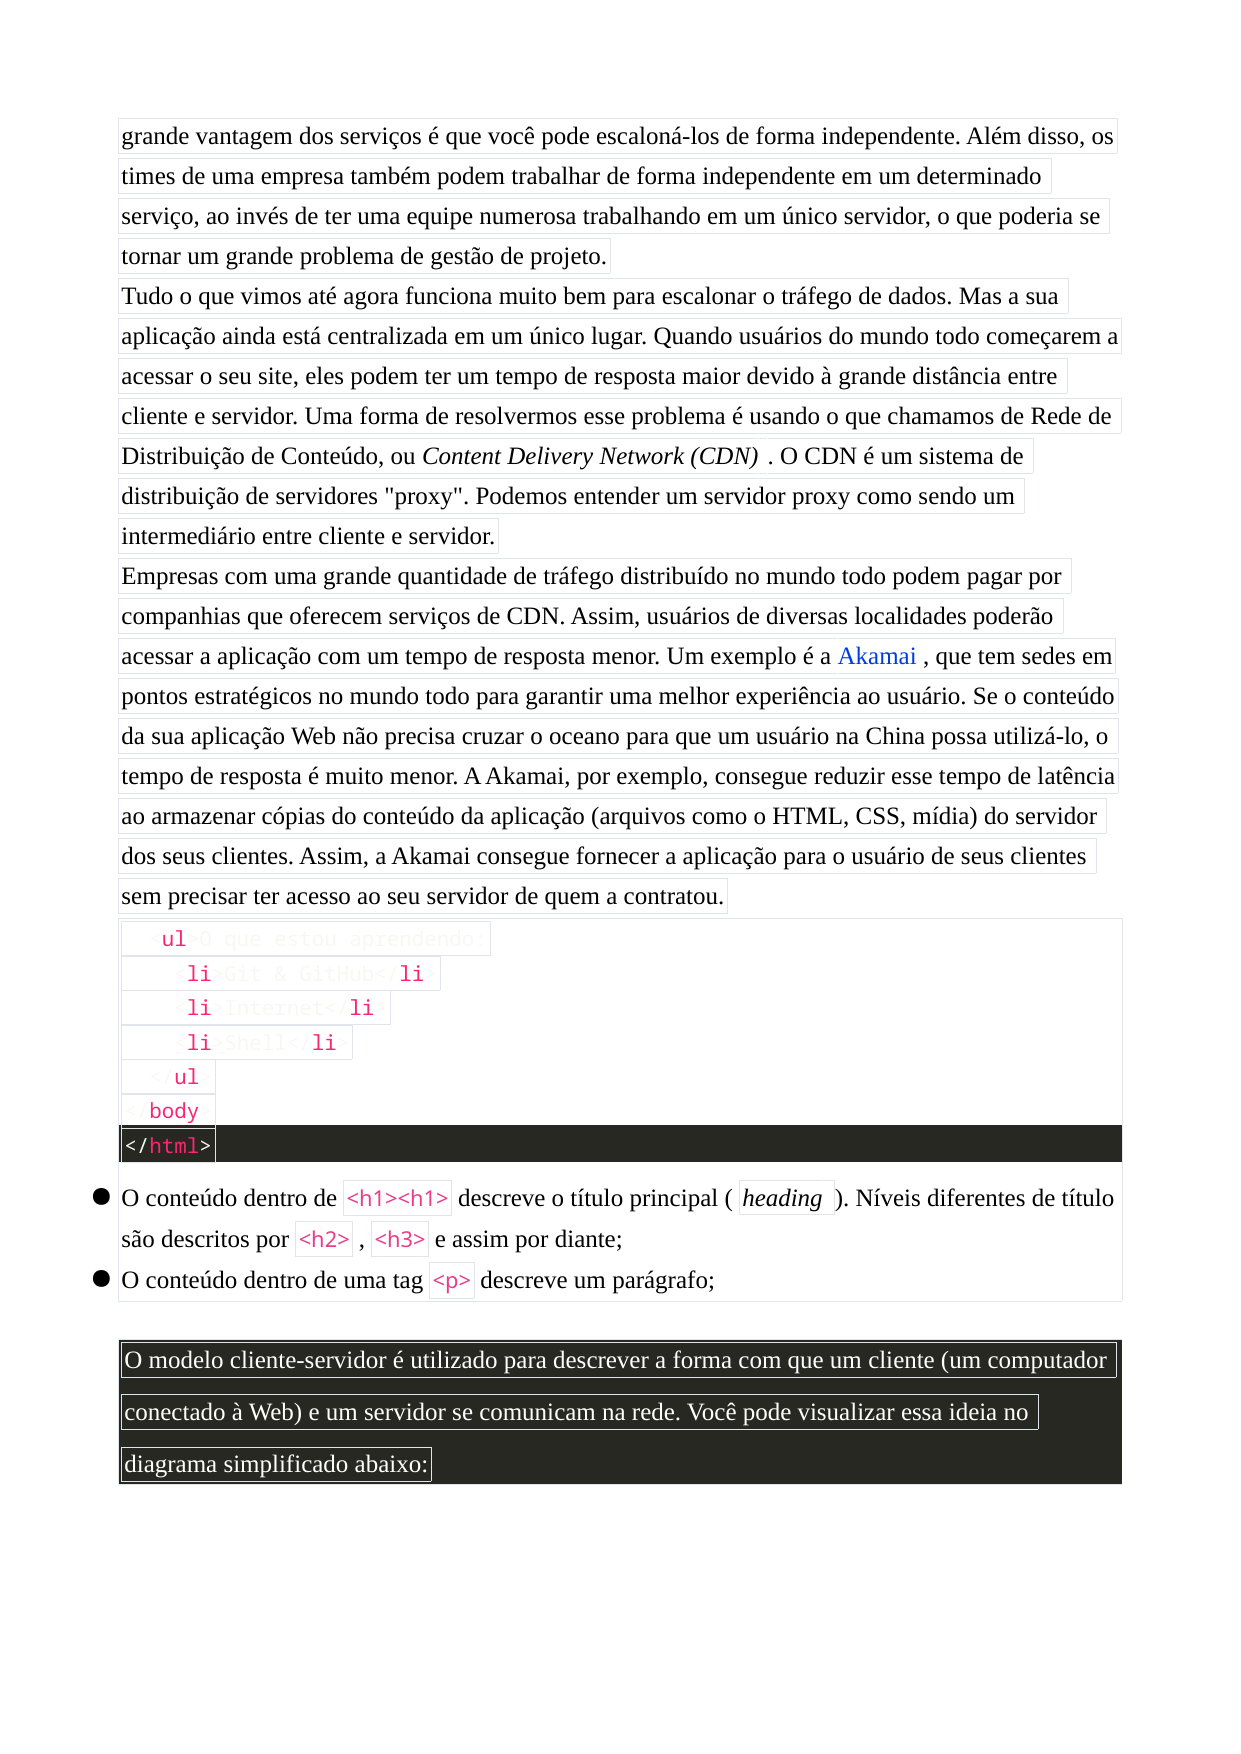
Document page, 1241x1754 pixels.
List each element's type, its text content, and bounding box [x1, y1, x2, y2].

text <li>Shell</li> [122, 1026, 352, 1056]
text [216, 1056, 1122, 1091]
list O conteúdo dentro de uma tag <p> descreve um parágrafo; [119, 1259, 1122, 1301]
text cliente e servidor. Uma forma de resolvermos esse problema é usando o que chamamos de Rede de [119, 399, 1121, 433]
text [216, 1091, 1122, 1125]
text Tudo o que vimos até agora funciona muito bem para escalonar o tráfego de dados. Mas a sua [118, 278, 1122, 318]
list O conteúdo dentro de <h1><h1> descreve o título principal ( heading ). Níveis diferentes de título são descritos por <h2> , <h3> e assim por diante; [119, 1177, 1122, 1257]
text </ul> [122, 1060, 215, 1091]
text <li>Git & GitHub</li> [122, 957, 440, 987]
text aplicação ainda está centralizada em um único lugar. Quando usuários do mundo todo começarem a [119, 319, 1121, 353]
text acessar o seu site, eles podem ter um tempo de resposta maior devido à grande distância entre [118, 354, 1122, 398]
text Distribuição de Conteúdo, ou Content Delivery Network (CDN) . O CDN é um sistema de distribuição de servidores "proxy". Podemos entender um servidor proxy como sendo um intermediário entre cliente e servidor. [118, 434, 1122, 553]
text <ul>O que estou aprendendo: [119, 919, 1122, 953]
text [216, 1125, 1122, 1162]
text grande vantagem dos serviços é que você pode escaloná-los de forma independente. Além disso, os times de uma empresa também podem trabalhar de forma independente em um determinado serviço, ao invés de ter uma equipe numerosa trabalhando em um único servidor, o que poderia se tornar um grande problema de gestão de projeto. [118, 118, 1122, 273]
text O modelo cliente-servidor é utilizado para descrever a forma com que um cliente (um computador conectado à Web) e um servidor se comunicam na rede. Você pode visualizar essa ideia no diagrama simplificado abaixo: [119, 1340, 1122, 1484]
text [353, 1022, 1122, 1056]
text </body> [122, 1095, 215, 1125]
text Empresas com uma grande quantidade de tráfego distribuído no mundo todo podem pagar por companhias que oferecem serviços de CDN. Assim, usuários de diversas localidades poderão acessar a aplicação com um tempo de resposta menor. Um exemplo é a Akamai , que tem sedes em pontos estratégicos no mundo todo para garantir uma melhor experiência ao usuário. Se o conteúdo da sua aplicação Web não precisa cruzar o oceano para que um usuário na China possa utilizá-lo, o tempo de resposta é muito menor. A Akamai, por exemplo, consegue reduzir esse tempo de latência ao armazenar cópias do conteúdo da aplicação (arquivos como o HTML, CSS, mídia) do servidor dos seus clientes. Assim, a Akamai consegue fornecer a aplicação para o usuário de seus clientes sem precisar ter acesso ao seu servidor de quem a contratou. [118, 558, 1122, 913]
text <li>Internet</li> [122, 987, 1122, 1022]
text </html> [122, 1129, 215, 1162]
text [441, 953, 1122, 987]
